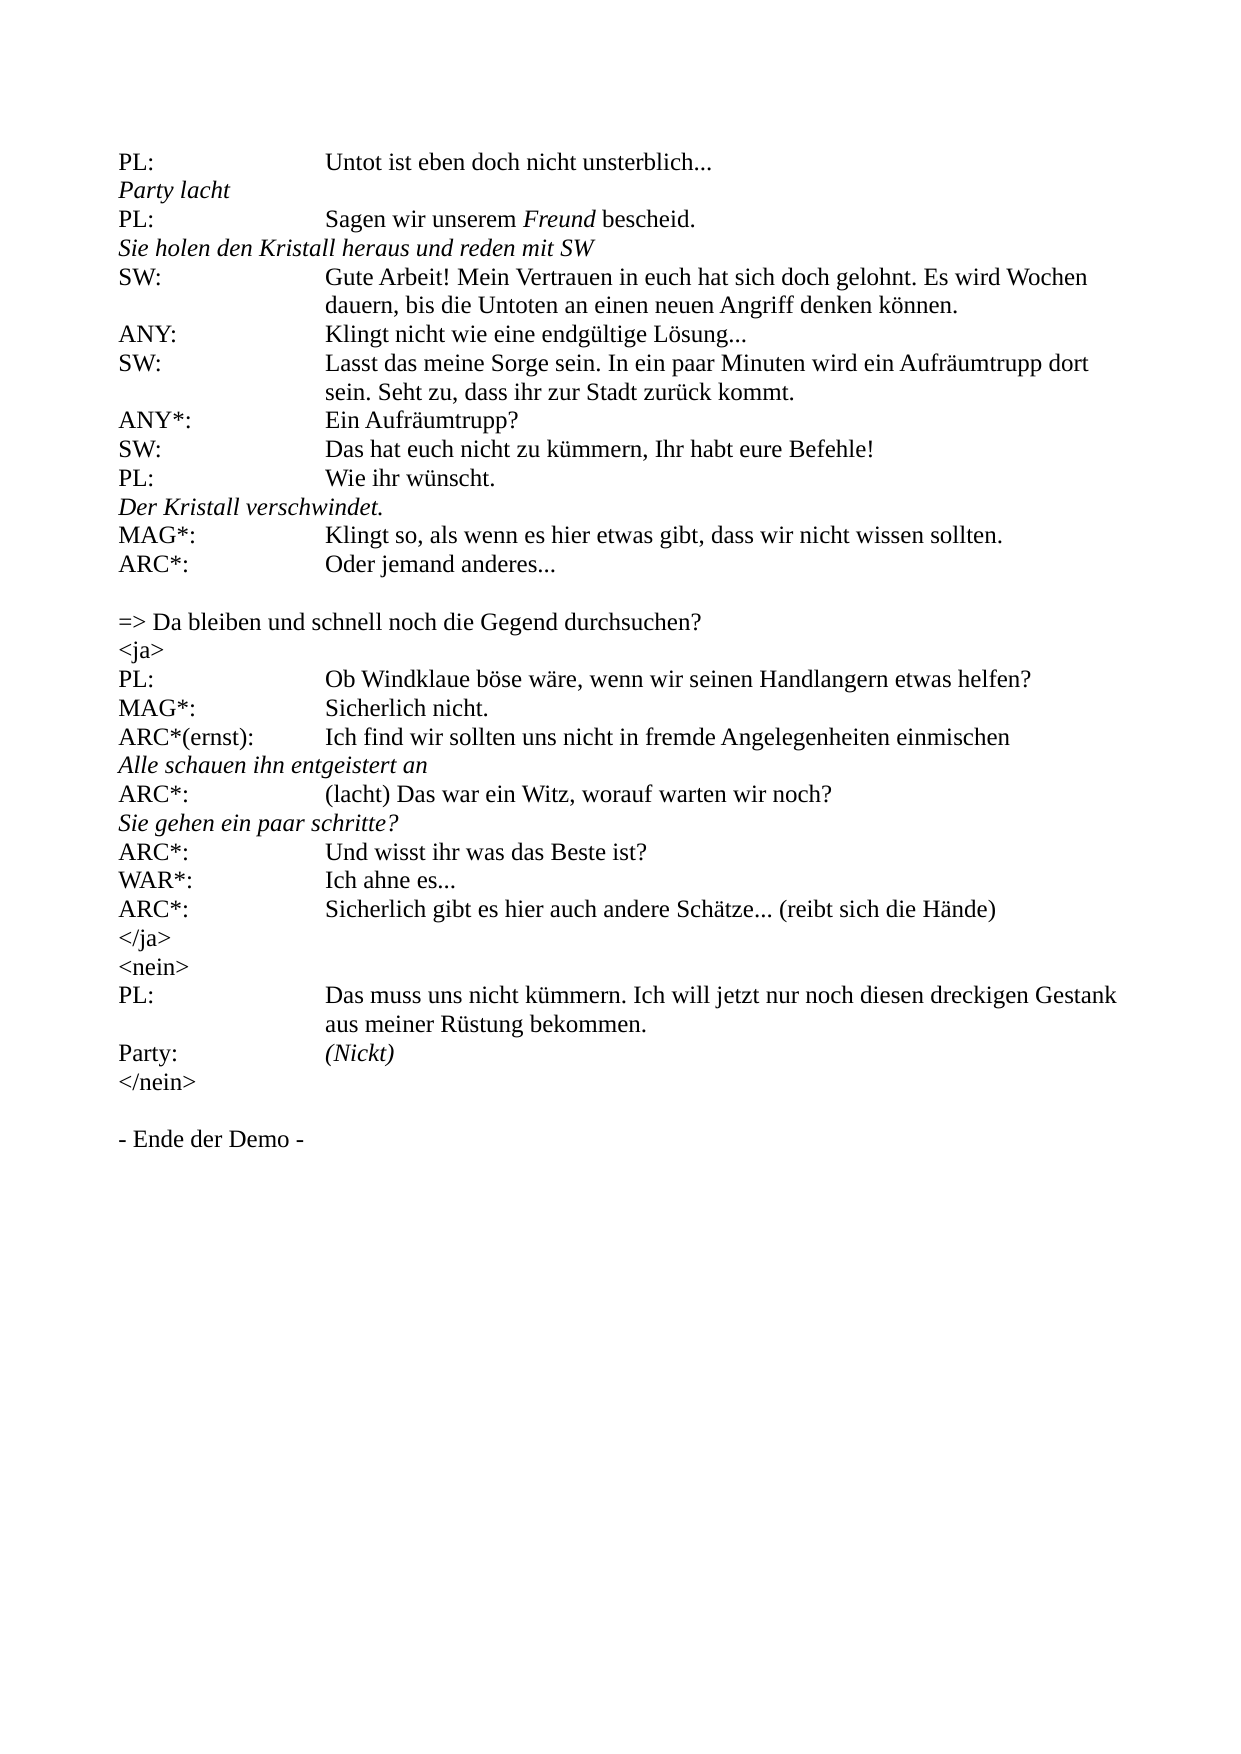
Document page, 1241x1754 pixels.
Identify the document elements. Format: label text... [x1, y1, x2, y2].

text => Da bleiben und schnell noch die Gegend durchsuchen? [118, 607, 1122, 636]
text ARC*: (lacht) Das war ein Witz, worauf warten wir noch? [118, 779, 1122, 808]
text PL: Ob Windklaue böse wäre, wenn wir seinen Handlangern etwas helfen? [118, 664, 1122, 693]
text ARC*: Oder jemand anderes... [118, 549, 1122, 578]
text Party lacht [118, 176, 1122, 204]
text MAG*: Klingt so, als wenn es hier etwas gibt, dass wir nicht wissen sollten. [118, 521, 1122, 549]
text SW: Gute Arbeit! Mein Vertrauen in euch hat sich doch gelohnt. Es wird Wochen dauern, bis die Untoten an einen neuen Angriff denken können. [118, 262, 1122, 319]
text </nein> [118, 1067, 1122, 1096]
text PL: Wie ihr wünscht. [118, 463, 1122, 492]
text Party: (Nickt) [118, 1038, 1122, 1067]
text <nein> [118, 952, 1122, 981]
text WAR*: Ich ahne es... [118, 866, 1122, 894]
text - Ende der Demo - [118, 1124, 1122, 1153]
text PL: Das muss uns nicht kümmern. Ich will jetzt nur noch diesen dreckigen Gestank aus meiner Rüstung bekommen. [118, 981, 1122, 1038]
text MAG*: Sicherlich nicht. [118, 693, 1122, 722]
text ANY: Klingt nicht wie eine endgültige Lösung... [118, 319, 1122, 348]
text ARC*: Sicherlich gibt es hier auch andere Schätze... (reibt sich die Hände) [118, 894, 1122, 923]
text PL: Untot ist eben doch nicht unsterblich... [118, 147, 1122, 176]
text ANY*: Ein Aufräumtrupp? [118, 406, 1122, 434]
text ARC*: Und wisst ihr was das Beste ist? [118, 837, 1122, 866]
text PL: Sagen wir unserem Freund bescheid. [118, 204, 1122, 233]
text Sie gehen ein paar schritte? [118, 808, 1122, 837]
text SW: Lasst das meine Sorge sein. In ein paar Minuten wird ein Aufräumtrupp dort sein. Seht zu, dass ihr zur Stadt zurück kommt. [118, 348, 1122, 406]
text ARC*(ernst): Ich find wir sollten uns nicht in fremde Angelegenheiten einmischen [118, 722, 1122, 751]
text <ja> [118, 636, 1122, 664]
text SW: Das hat euch nicht zu kümmern, Ihr habt eure Befehle! [118, 434, 1122, 463]
text Der Kristall verschwindet. [118, 492, 1122, 521]
text Sie holen den Kristall heraus und reden mit SW [118, 233, 1122, 262]
text Alle schauen ihn entgeistert an [118, 751, 1122, 779]
text </ja> [118, 923, 1122, 952]
